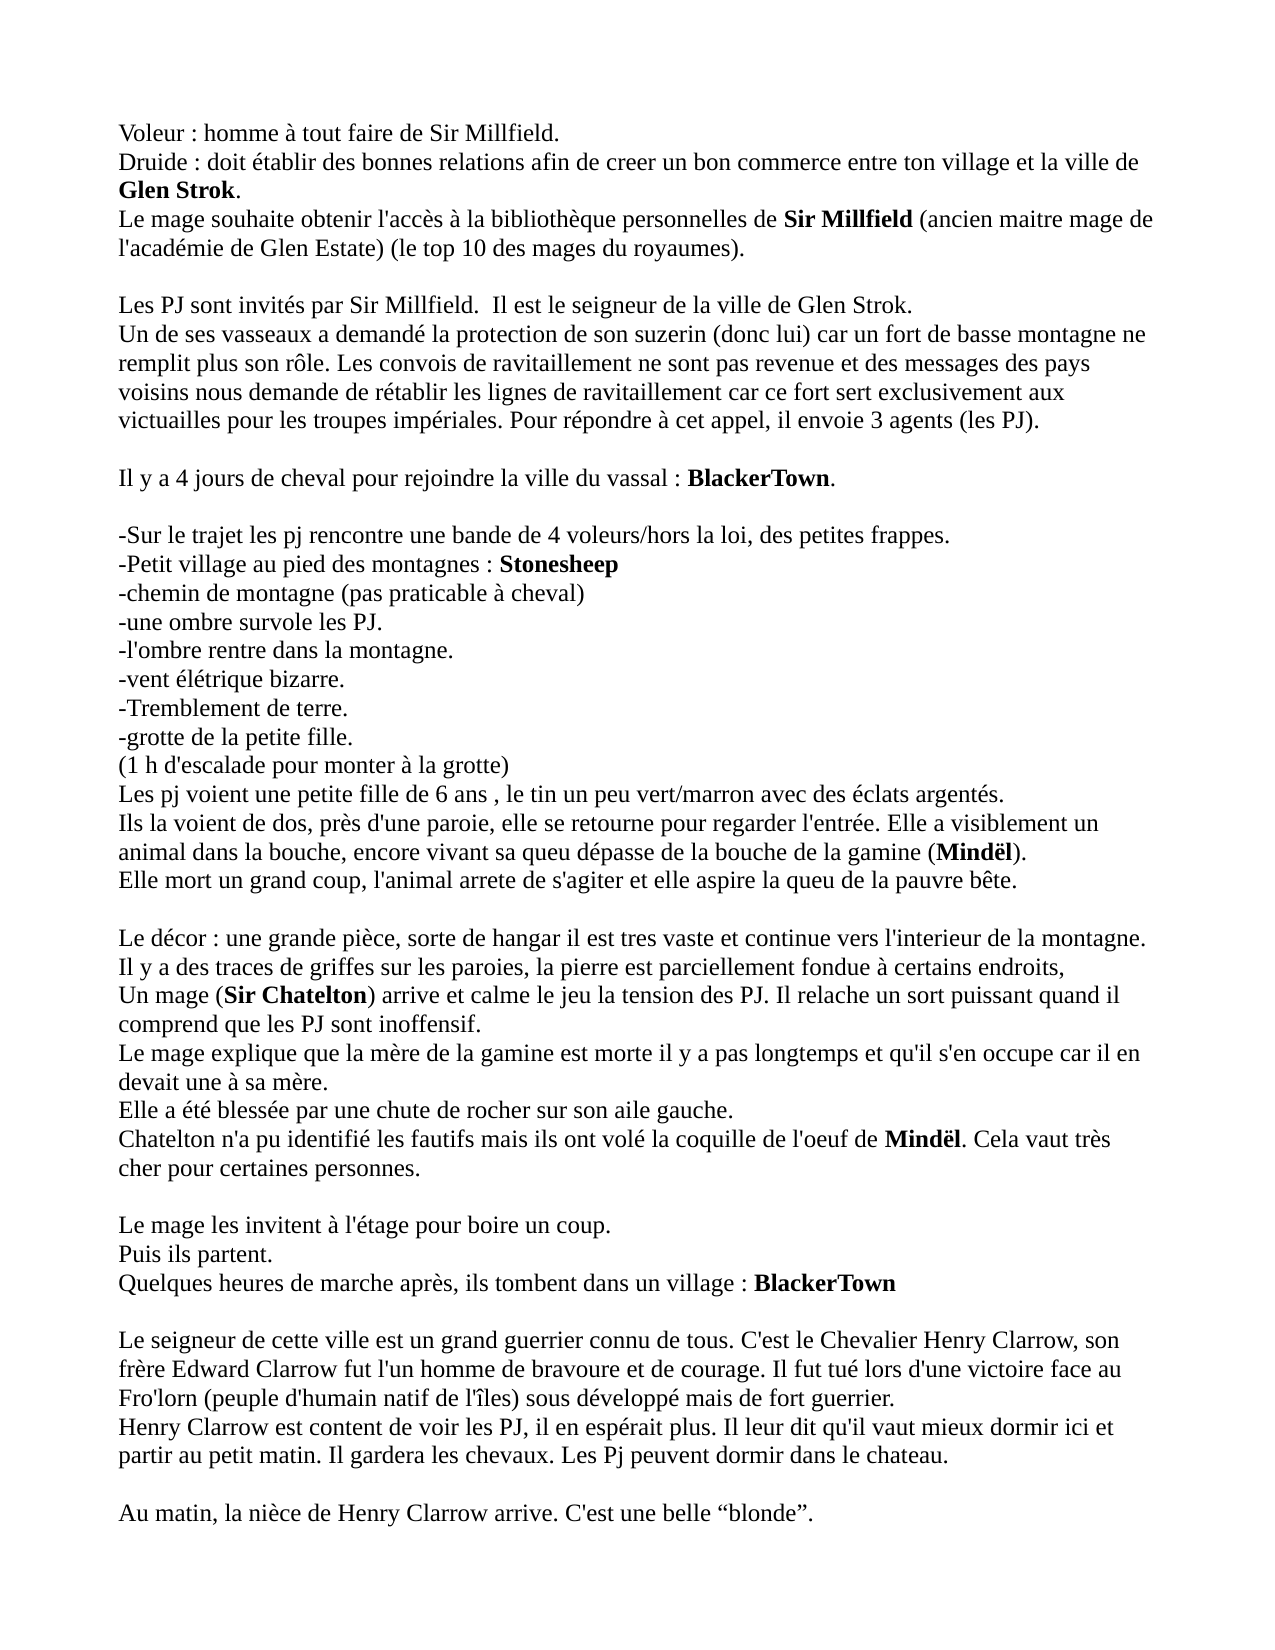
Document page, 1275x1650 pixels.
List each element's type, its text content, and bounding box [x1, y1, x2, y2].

text Elle mort un grand coup, l'animal arrete de s'agiter et elle aspire la queu de la pauvre bête. [118, 866, 1157, 894]
text Un mage (Sir Chatelton) arrive et calme le jeu la tension des PJ. Il relache un sort puissant quand il comprend que les PJ sont inoffensif. [118, 981, 1157, 1038]
text Puis ils partent. [118, 1239, 1157, 1268]
text -grotte de la petite fille. [118, 722, 1157, 751]
text Les PJ sont invités par Sir Millfield. Il est le seigneur de la ville de Glen Strok. [118, 291, 1157, 319]
text Le mage les invitent à l'étage pour boire un coup. [118, 1211, 1157, 1239]
text Druide : doit établir des bonnes relations afin de creer un bon commerce entre ton village et la ville de Glen Strok. [118, 147, 1157, 204]
text Elle a été blessée par une chute de rocher sur son aile gauche. [118, 1096, 1157, 1124]
text Il y a 4 jours de cheval pour rejoindre la ville du vassal : BlackerTown. [118, 463, 1157, 492]
text -une ombre survole les PJ. [118, 607, 1157, 636]
text -l'ombre rentre dans la montagne. [118, 636, 1157, 664]
text -vent élétrique bizarre. [118, 664, 1157, 693]
text Henry Clarrow est content de voir les PJ, il en espérait plus. Il leur dit qu'il vaut mieux dormir ici et partir au petit matin. Il gardera les chevaux. Les Pj peuvent dormir dans le chateau. [118, 1412, 1157, 1469]
text Voleur : homme à tout faire de Sir Millfield. [118, 118, 1157, 147]
text -Petit village au pied des montagnes : Stonesheep [118, 549, 1157, 578]
text Les pj voient une petite fille de 6 ans , le tin un peu vert/marron avec des éclats argentés. [118, 779, 1157, 808]
text Au matin, la nièce de Henry Clarrow arrive. C'est une belle “blonde”. [118, 1498, 1157, 1527]
text Le mage explique que la mère de la gamine est morte il y a pas longtemps et qu'il s'en occupe car il en devait une à sa mère. [118, 1038, 1157, 1096]
text -Sur le trajet les pj rencontre une bande de 4 voleurs/hors la loi, des petites frappes. [118, 521, 1157, 549]
text -Tremblement de terre. [118, 693, 1157, 722]
text Chatelton n'a pu identifié les fautifs mais ils ont volé la coquille de l'oeuf de Mindël. Cela vaut très cher pour certaines personnes. [118, 1124, 1157, 1182]
text Quelques heures de marche après, ils tombent dans un village : BlackerTown [118, 1268, 1157, 1297]
text Le mage souhaite obtenir l'accès à la bibliothèque personnelles de Sir Millfield (ancien maitre mage de l'académie de Glen Estate) (le top 10 des mages du royaumes). [118, 204, 1157, 262]
text Un de ses vasseaux a demandé la protection de son suzerin (donc lui) car un fort de basse montagne ne remplit plus son rôle. Les convois de ravitaillement ne sont pas revenue et des messages des pays voisins nous demande de rétablir les lignes de ravitaillement car ce fort sert exclusivement aux victuailles pour les troupes impériales. Pour répondre à cet appel, il envoie 3 agents (les PJ). [118, 319, 1157, 434]
text Il y a des traces de griffes sur les paroies, la pierre est parciellement fondue à certains endroits, [118, 952, 1157, 981]
text Le seigneur de cette ville est un grand guerrier connu de tous. C'est le Chevalier Henry Clarrow, son frère Edward Clarrow fut l'un homme de bravoure et de courage. Il fut tué lors d'une victoire face au Fro'lorn (peuple d'humain natif de l'îles) sous développé mais de fort guerrier. [118, 1326, 1157, 1412]
text -chemin de montagne (pas praticable à cheval) [118, 578, 1157, 607]
text (1 h d'escalade pour monter à la grotte) [118, 751, 1157, 779]
text Ils la voient de dos, près d'une paroie, elle se retourne pour regarder l'entrée. Elle a visiblement un animal dans la bouche, encore vivant sa queu dépasse de la bouche de la gamine (Mindël). [118, 808, 1157, 866]
text Le décor : une grande pièce, sorte de hangar il est tres vaste et continue vers l'interieur de la montagne. [118, 923, 1157, 952]
